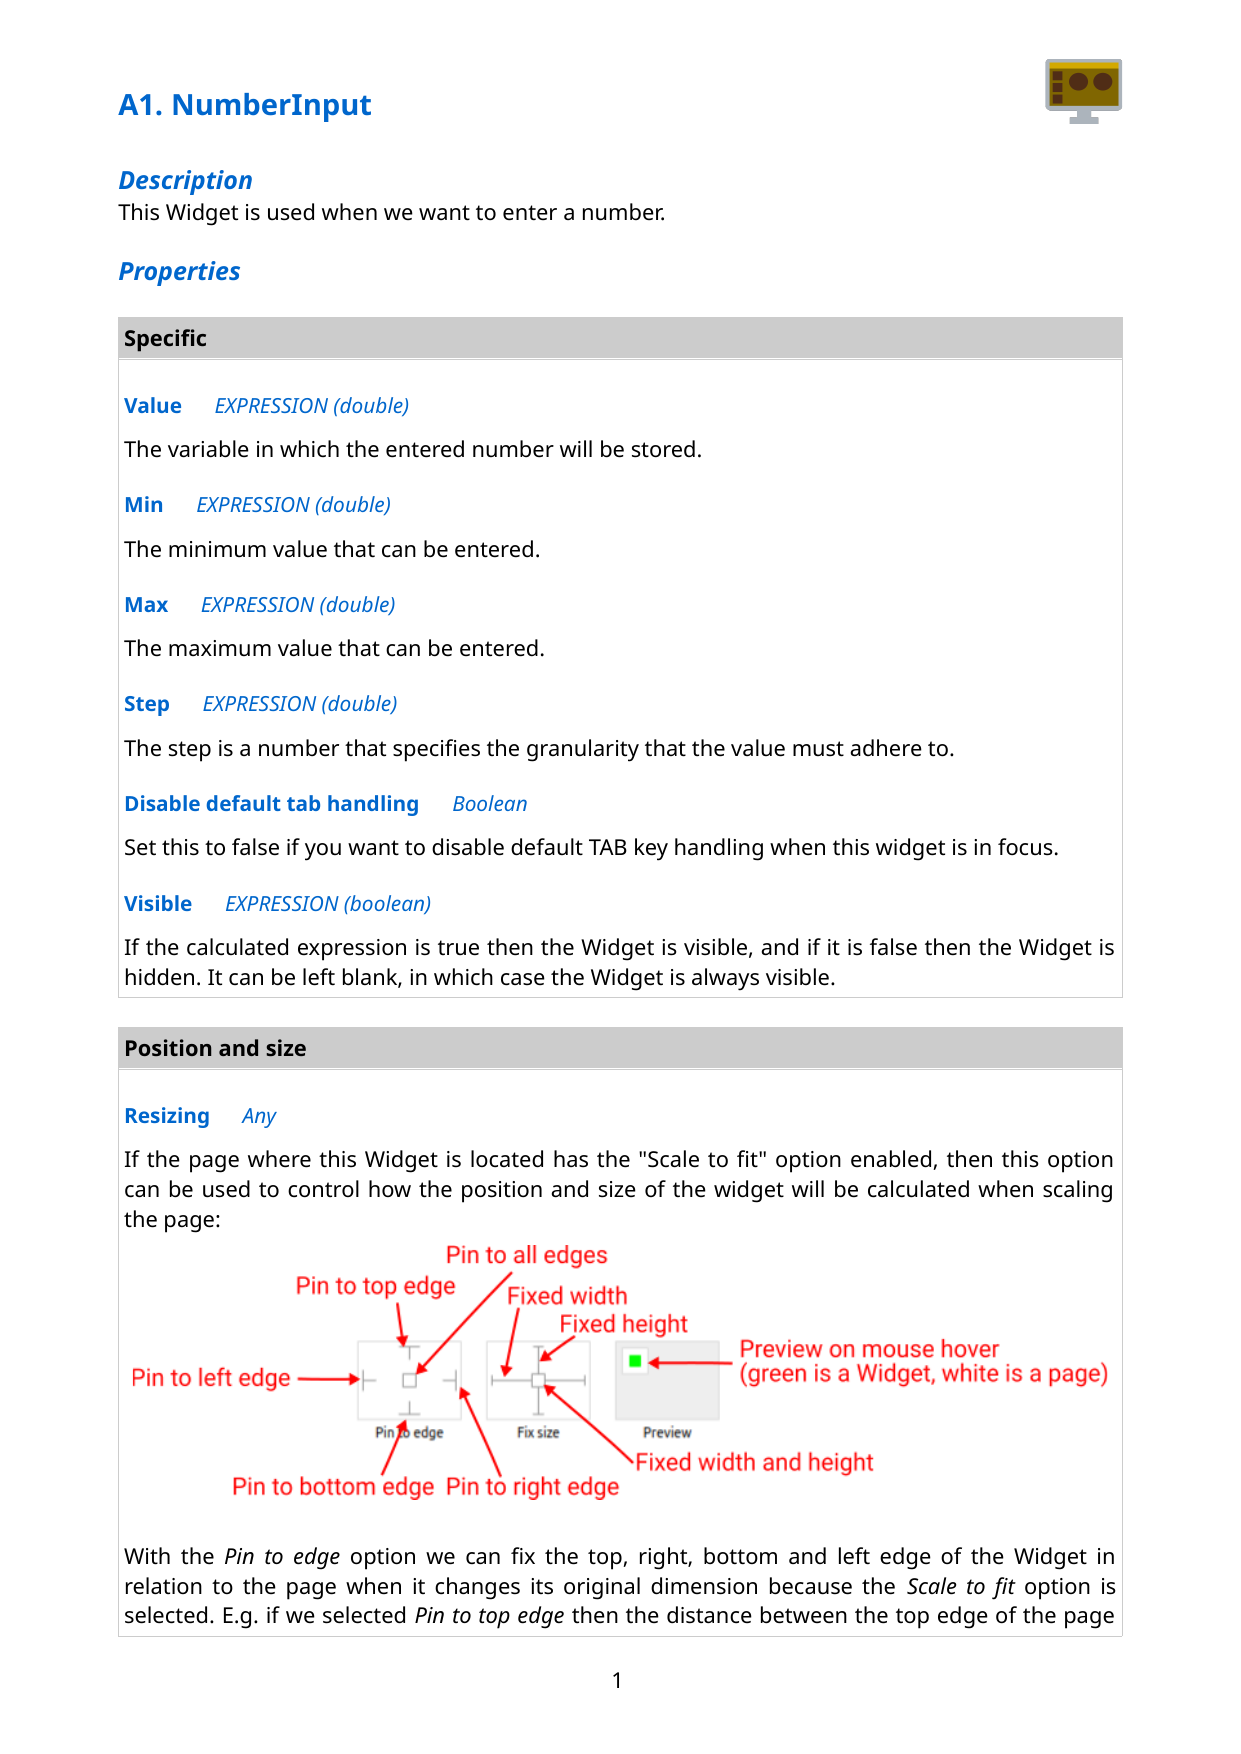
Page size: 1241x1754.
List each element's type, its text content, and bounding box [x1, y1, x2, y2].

picture [132, 1245, 1108, 1500]
subtitle Properties [118, 253, 1122, 287]
table_header Position and size [119, 1028, 1122, 1068]
text This Widget is used when we want to enter a number. [118, 197, 1122, 227]
subtitle NumberInput [118, 84, 1045, 124]
table_cell Value EXPRESSION (double) The variable in which the entered number will be stored. Min EXPRESSION (double) The minimum value that can be entered. Max EXPRESSION (double) The maximum value that can be entered. Step EXPRESSION (double) The step is a number that specifies the granularity that the value must adhere to. Disable default tab handling Boolean Set this to false if you want to disable default TAB key handling when this widget is in focus. Visible EXPRESSION (boolean) If the calculated expression is true then the Widget is visible, and if it is false then the Widget is hidden. It can be left blank, in which case the Widget is always visible. [119, 360, 1122, 997]
picture [1045, 59, 1123, 124]
table_cell Resizing Any If the page where this Widget is located has the "Scale to fit" option enabled, then this option can be used to control how the position and size of the widget will be calculated when scaling the page: With the Pin to edge option we can fix the top, right, bottom and left edge of the Widget in relation to the page when it changes its original dimension because the Scale to fit option is selected. E.g. if we selected Pin to top edge then the distance between the top edge of the page [119, 1070, 1122, 1636]
subtitle Description [118, 163, 1122, 197]
table_header Specific [119, 318, 1122, 358]
